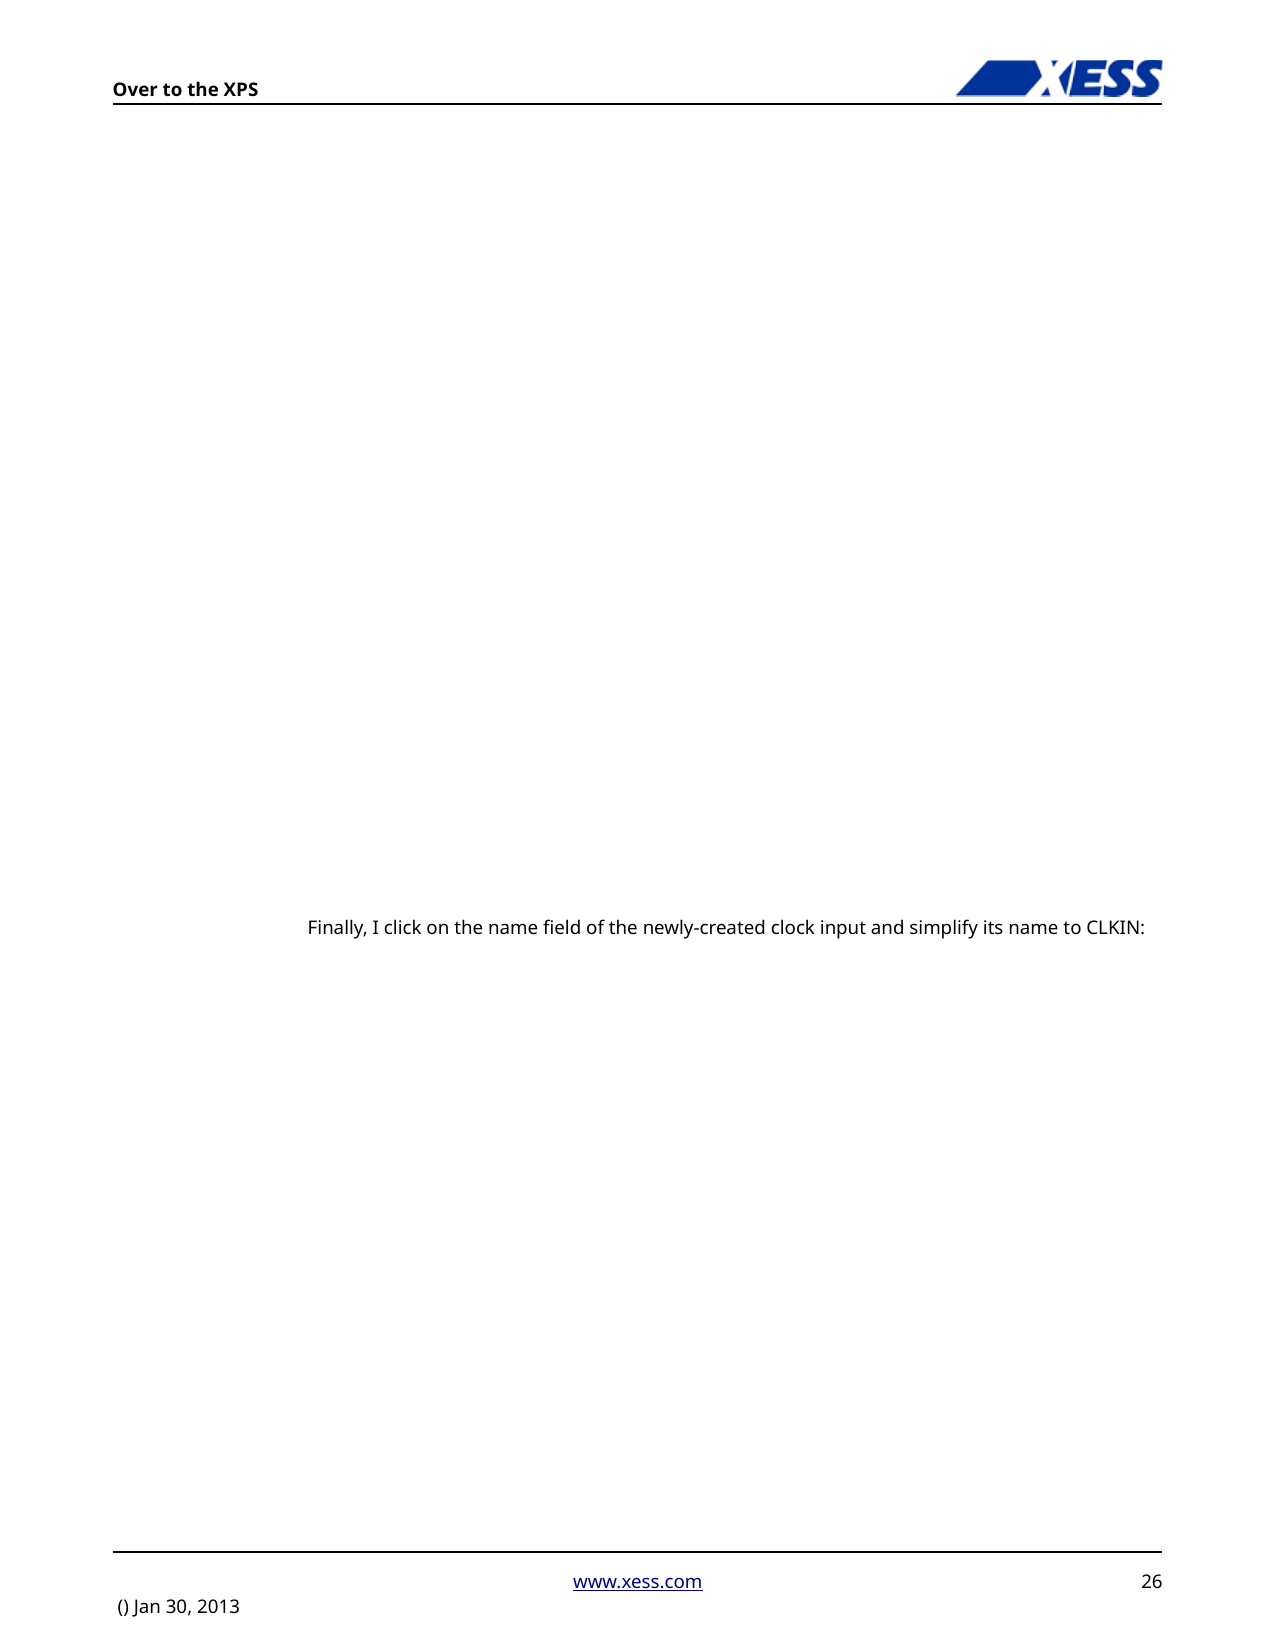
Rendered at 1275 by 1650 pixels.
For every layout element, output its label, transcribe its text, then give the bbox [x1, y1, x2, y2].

picture [955, 60, 1163, 97]
text Finally, I click on the name field of the newly-created clock input and simplify its name to CLKIN: [307, 914, 1162, 939]
